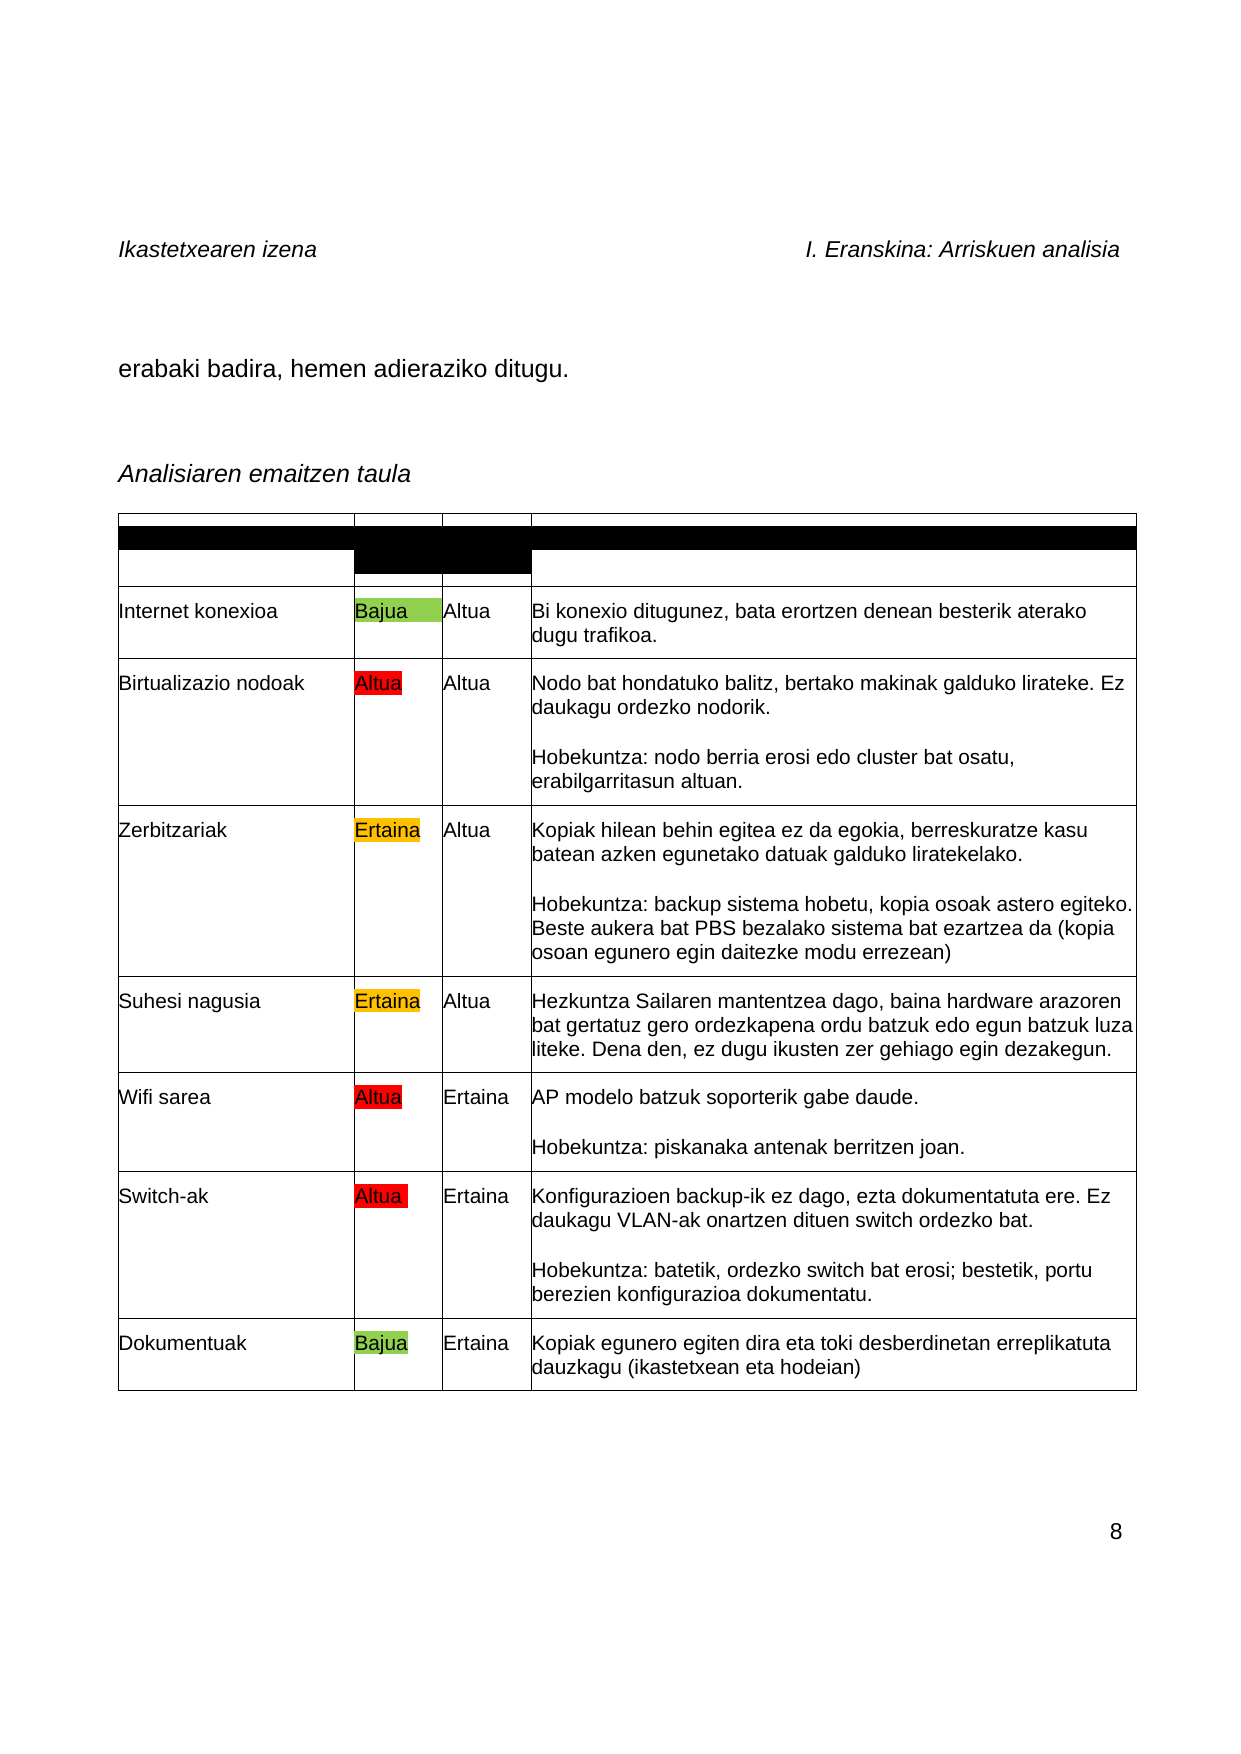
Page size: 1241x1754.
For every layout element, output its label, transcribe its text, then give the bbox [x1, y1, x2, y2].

table_cell Wifi sarea [119, 1073, 354, 1171]
table_header Prioritatea [443, 514, 531, 526]
table_cell Altua [443, 977, 531, 1072]
table_header Prioritatea [443, 574, 531, 586]
table_cell AP modelo batzuk soporterik gabe daude. Hobekuntza: piskanaka antenak berritzen joan. [532, 1073, 1136, 1171]
table_cell Bajua [355, 587, 442, 598]
table_cell Kopiak egunero egiten dira eta toki desberdinetan erreplikatuta dauzkagu (ikastetxean eta hodeian) [532, 1319, 1136, 1390]
table_header Arrisku maila [355, 574, 442, 586]
table_header AKTIBOA [119, 514, 354, 526]
table_cell Nodo bat hondatuko balitz, bertako makinak galduko lirateke. Ez daukagu ordezko nodorik. Hobekuntza: nodo berria erosi edo cluster bat osatu, erabilgarritasun altuan. [532, 659, 1136, 805]
text Analisiaren emaitzen taula [118, 459, 1122, 488]
table_cell Altua [355, 659, 442, 805]
table_cell Suhesi nagusia [119, 977, 354, 1072]
table_cell Altua [355, 1073, 442, 1171]
table_cell Bajua [355, 1319, 442, 1390]
table_header Oharrak [532, 550, 1136, 586]
table_cell Dokumentuak [119, 1319, 354, 1390]
table_cell Internet konexioa [119, 587, 354, 658]
table_cell Birtualizazio nodoak [119, 659, 354, 805]
table_cell Altua [355, 1172, 442, 1318]
table_cell Altua [443, 587, 531, 658]
table_header AKTIBOA [119, 550, 354, 586]
table_cell Zerbitzariak [119, 806, 354, 976]
table_cell Ertaina [355, 977, 442, 1072]
table_cell Bi konexio ditugunez, bata erortzen denean besterik aterako dugu trafikoa. [532, 587, 1136, 658]
table_cell Altua [443, 806, 531, 976]
table_cell Switch-ak [119, 1172, 354, 1318]
table_cell Ertaina [443, 1319, 531, 1390]
table_cell Ertaina [443, 1073, 531, 1171]
table_cell Kopiak hilean behin egitea ez da egokia, berreskuratze kasu batean azken egunetako datuak galduko liratekelako. Hobekuntza: backup sistema hobetu, kopia osoak astero egiteko. Beste aukera bat PBS bezalako sistema bat ezartzea da (kopia osoan egunero egin daitezke modu errezean) [532, 806, 1136, 976]
table_header Arrisku maila [355, 514, 442, 526]
table_cell Ertaina [443, 1172, 531, 1318]
table_cell Altua [443, 659, 531, 805]
table_cell Bajua [355, 622, 442, 658]
table_header Oharrak [532, 514, 1136, 526]
table_cell Konfigurazioen backup-ik ez dago, ezta dokumentatuta ere. Ez daukagu VLAN-ak onartzen dituen switch ordezko bat. Hobekuntza: batetik, ordezko switch bat erosi; bestetik, portu berezien konfigurazioa dokumentatu. [532, 1172, 1136, 1318]
list erabaki badira, hemen adieraziko ditugu. [118, 354, 1122, 383]
table_cell Ertaina [355, 806, 442, 976]
table_cell Hezkuntza Sailaren mantentzea dago, baina hardware arazoren bat gertatuz gero ordezkapena ordu batzuk edo egun batzuk luza liteke. Dena den, ez dugu ikusten zer gehiago egin dezakegun. [532, 977, 1136, 1072]
